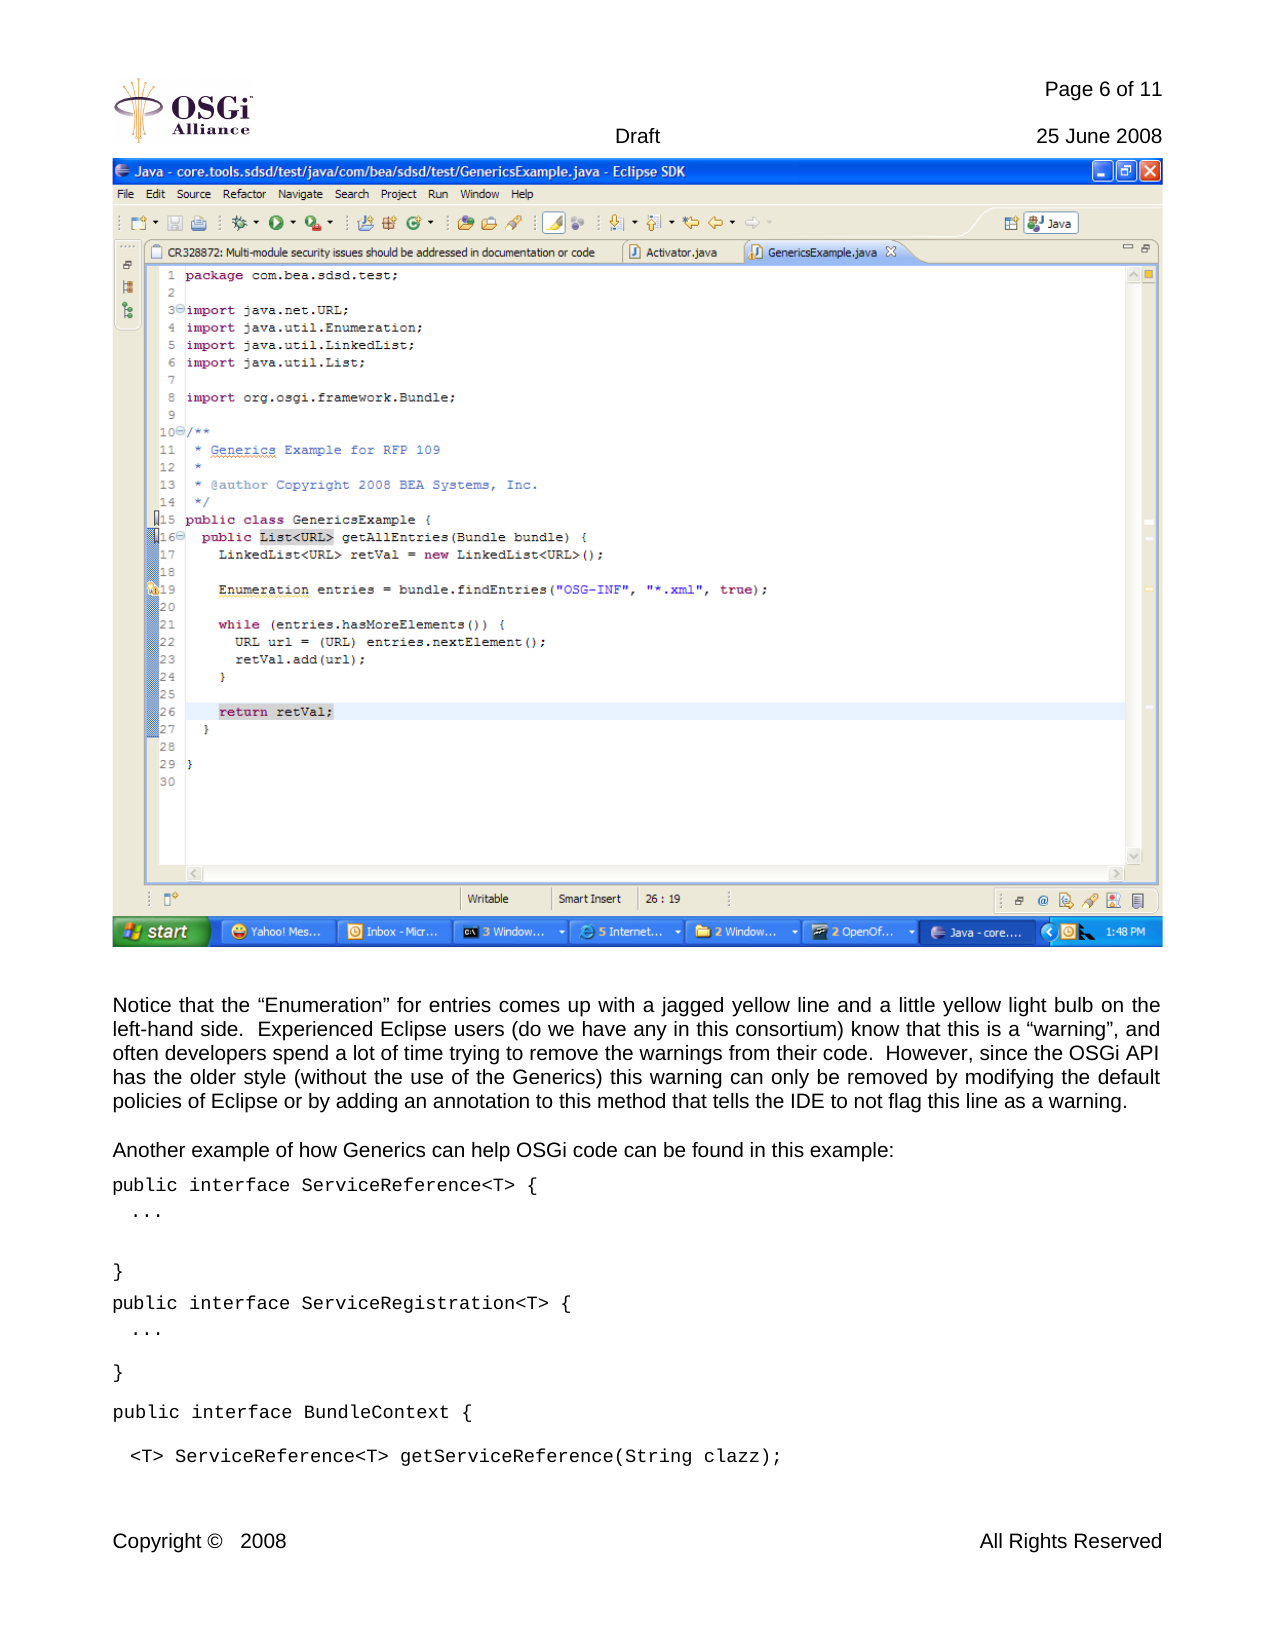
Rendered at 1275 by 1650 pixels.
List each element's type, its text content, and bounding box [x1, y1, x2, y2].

text Notice that the “Enumeration” for entries comes up with a jagged yellow line and a little yellow light bulb on the left-hand side. Experienced Eclipse users (do we have any in this consortium) know that this is a “warning”, and often developers spend a lot of time trying to remove the warnings from their code. However, since the OSGi API has the older style (without the use of the Generics) this warning can only be removed by modifying the default policies of Eclipse or by adding an annotation to this method that tells the IDE to not flag this line as a warning. [112, 993, 1162, 1113]
text public interface ServiceRegistration<T> { [112, 1292, 1162, 1315]
text } [112, 1362, 1162, 1384]
text ... [112, 1197, 1162, 1223]
text } [112, 1262, 1162, 1283]
text ... [112, 1315, 1162, 1341]
text public interface ServiceReference<T> { [112, 1174, 1162, 1197]
text public interface BundleContext { [112, 1402, 1162, 1424]
text Another example of how Generics can help OSGi code can be found in this example: [112, 1138, 1162, 1162]
text <T> ServiceReference<T> getServiceReference(String clazz); [112, 1442, 1162, 1468]
picture [114, 78, 254, 143]
picture [112, 158, 1163, 947]
